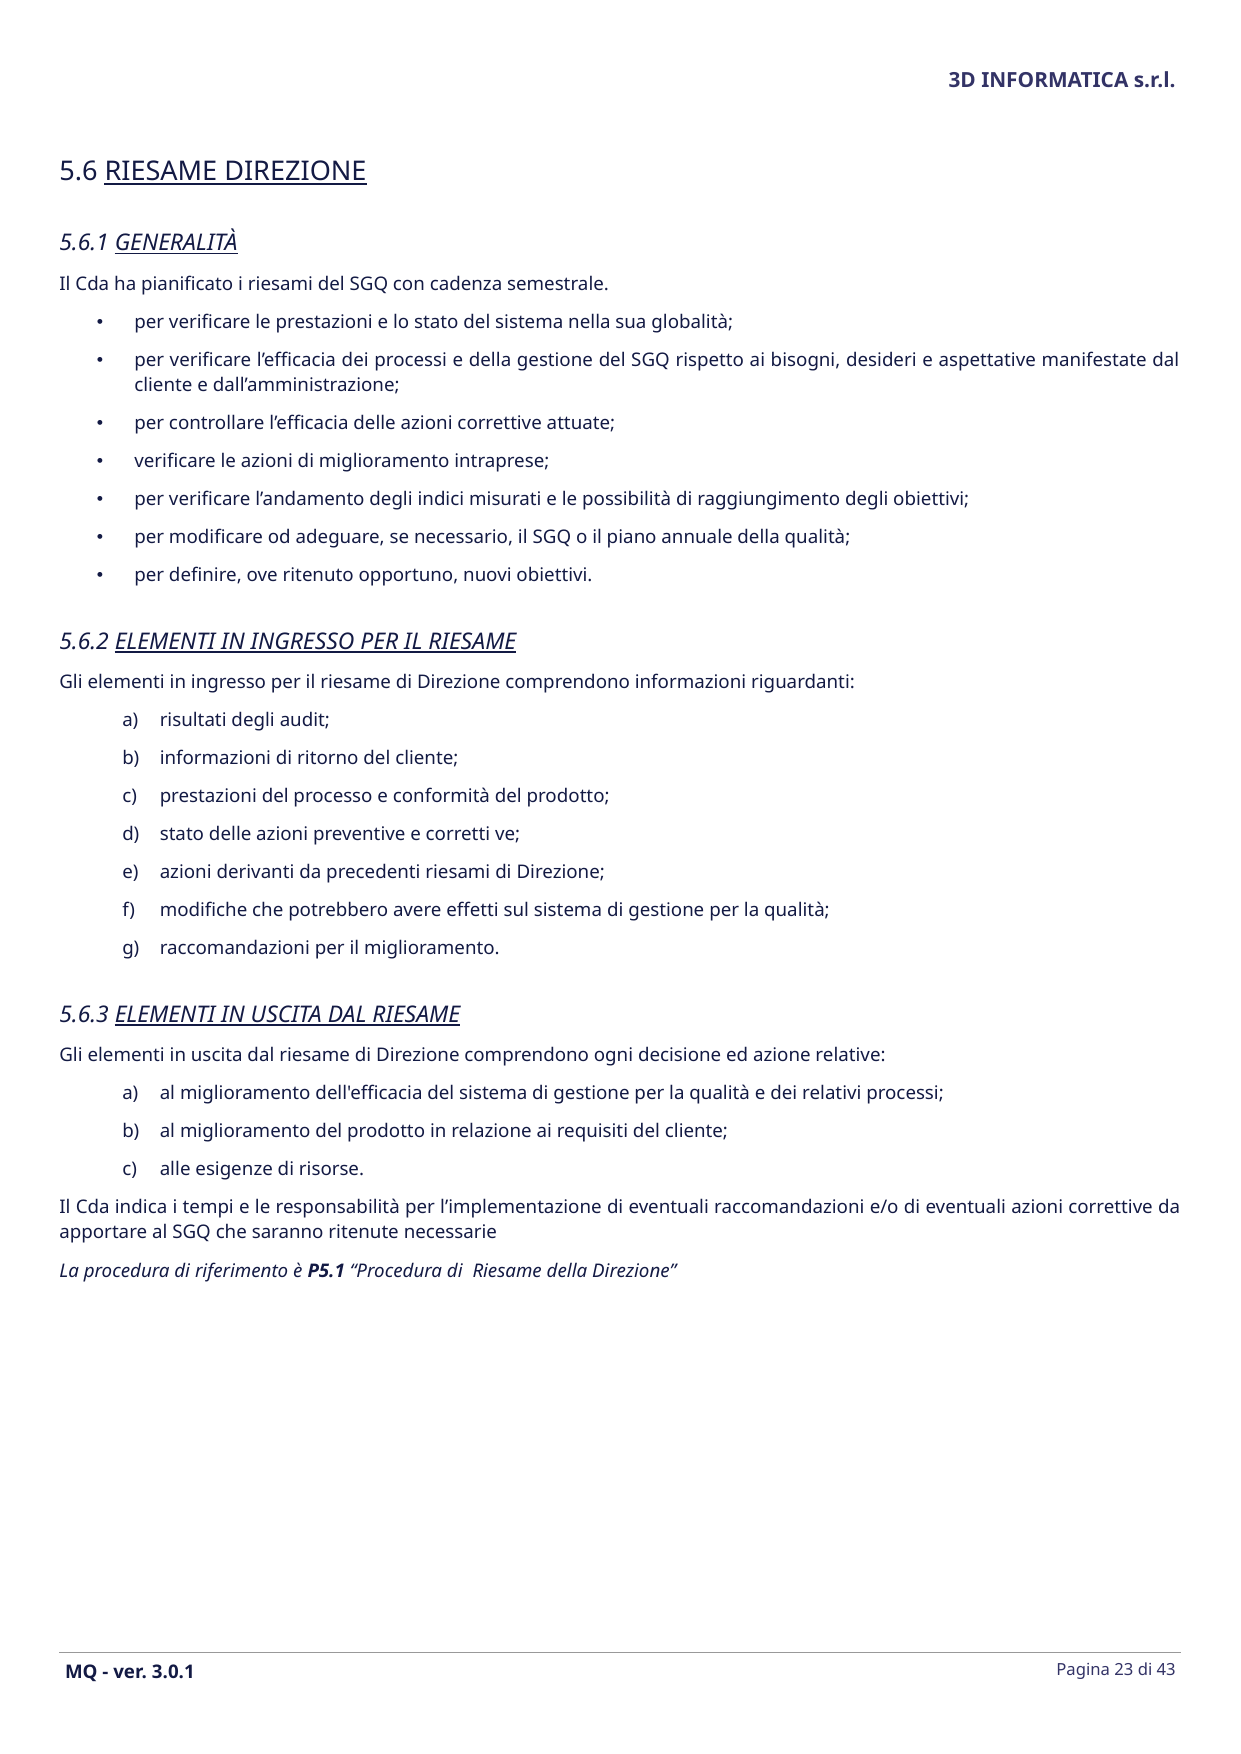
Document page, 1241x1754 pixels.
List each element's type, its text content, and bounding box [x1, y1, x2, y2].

list per controllare l’efficacia delle azioni correttive attuate; [97, 409, 1181, 435]
text Gli elementi in ingresso per il riesame di Direzione comprendono informazioni riguardanti: [59, 668, 1181, 694]
list alle esigenze di risorse. [122, 1155, 1181, 1181]
list raccomandazioni per il miglioramento. [122, 934, 1181, 960]
list al miglioramento del prodotto in relazione ai requisiti del cliente; [122, 1117, 1181, 1143]
text Gli elementi in uscita dal riesame di Direzione comprendono ogni decisione ed azione relative: [59, 1041, 1181, 1067]
list per verificare l’andamento degli indici misurati e le possibilità di raggiungimento degli obiettivi; [97, 486, 1181, 511]
list per definire, ove ritenuto opportuno, nuovi obiettivi. [97, 562, 1181, 587]
list prestazioni del processo e conformità del prodotto; [122, 782, 1181, 808]
list verificare le azioni di miglioramento intraprese; [97, 447, 1181, 473]
subtitle Generalità [59, 226, 1181, 257]
list azioni derivanti da precedenti riesami di Direzione; [122, 858, 1181, 884]
subtitle Elementi in ingresso per il riesame [59, 624, 1181, 656]
list al miglioramento dell'efficacia del sistema di gestione per la qualità e dei relativi processi; [122, 1079, 1181, 1105]
list per verificare l’efficacia dei processi e della gestione del SGQ rispetto ai bisogni, desideri e aspettative manifestate dal cliente e dall’amministrazione; [97, 346, 1181, 397]
list risultati degli audit; [122, 706, 1181, 732]
subtitle riesame direzione [59, 152, 1181, 189]
list modifiche che potrebbero avere effetti sul sistema di gestione per la qualità; [122, 896, 1181, 922]
list per modificare od adeguare, se necessario, il SGQ o il piano annuale della qualità; [97, 523, 1181, 549]
list per verificare le prestazioni e lo stato del sistema nella sua globalità; [97, 308, 1181, 333]
list stato delle azioni preventive e corretti ve; [122, 820, 1181, 846]
list informazioni di ritorno del cliente; [122, 744, 1181, 770]
subtitle Elementi in uscita dal riesame [59, 997, 1181, 1029]
text Il Cda indica i tempi e le responsabilità per l’implementazione di eventuali raccomandazioni e/o di eventuali azioni correttive da apportare al SGQ che saranno ritenute necessarie [59, 1193, 1181, 1244]
text Il Cda ha pianificato i riesami del SGQ con cadenza semestrale. [59, 270, 1181, 295]
text La procedura di riferimento è P5.1 “Procedura di Riesame della Direzione” [59, 1257, 1181, 1282]
